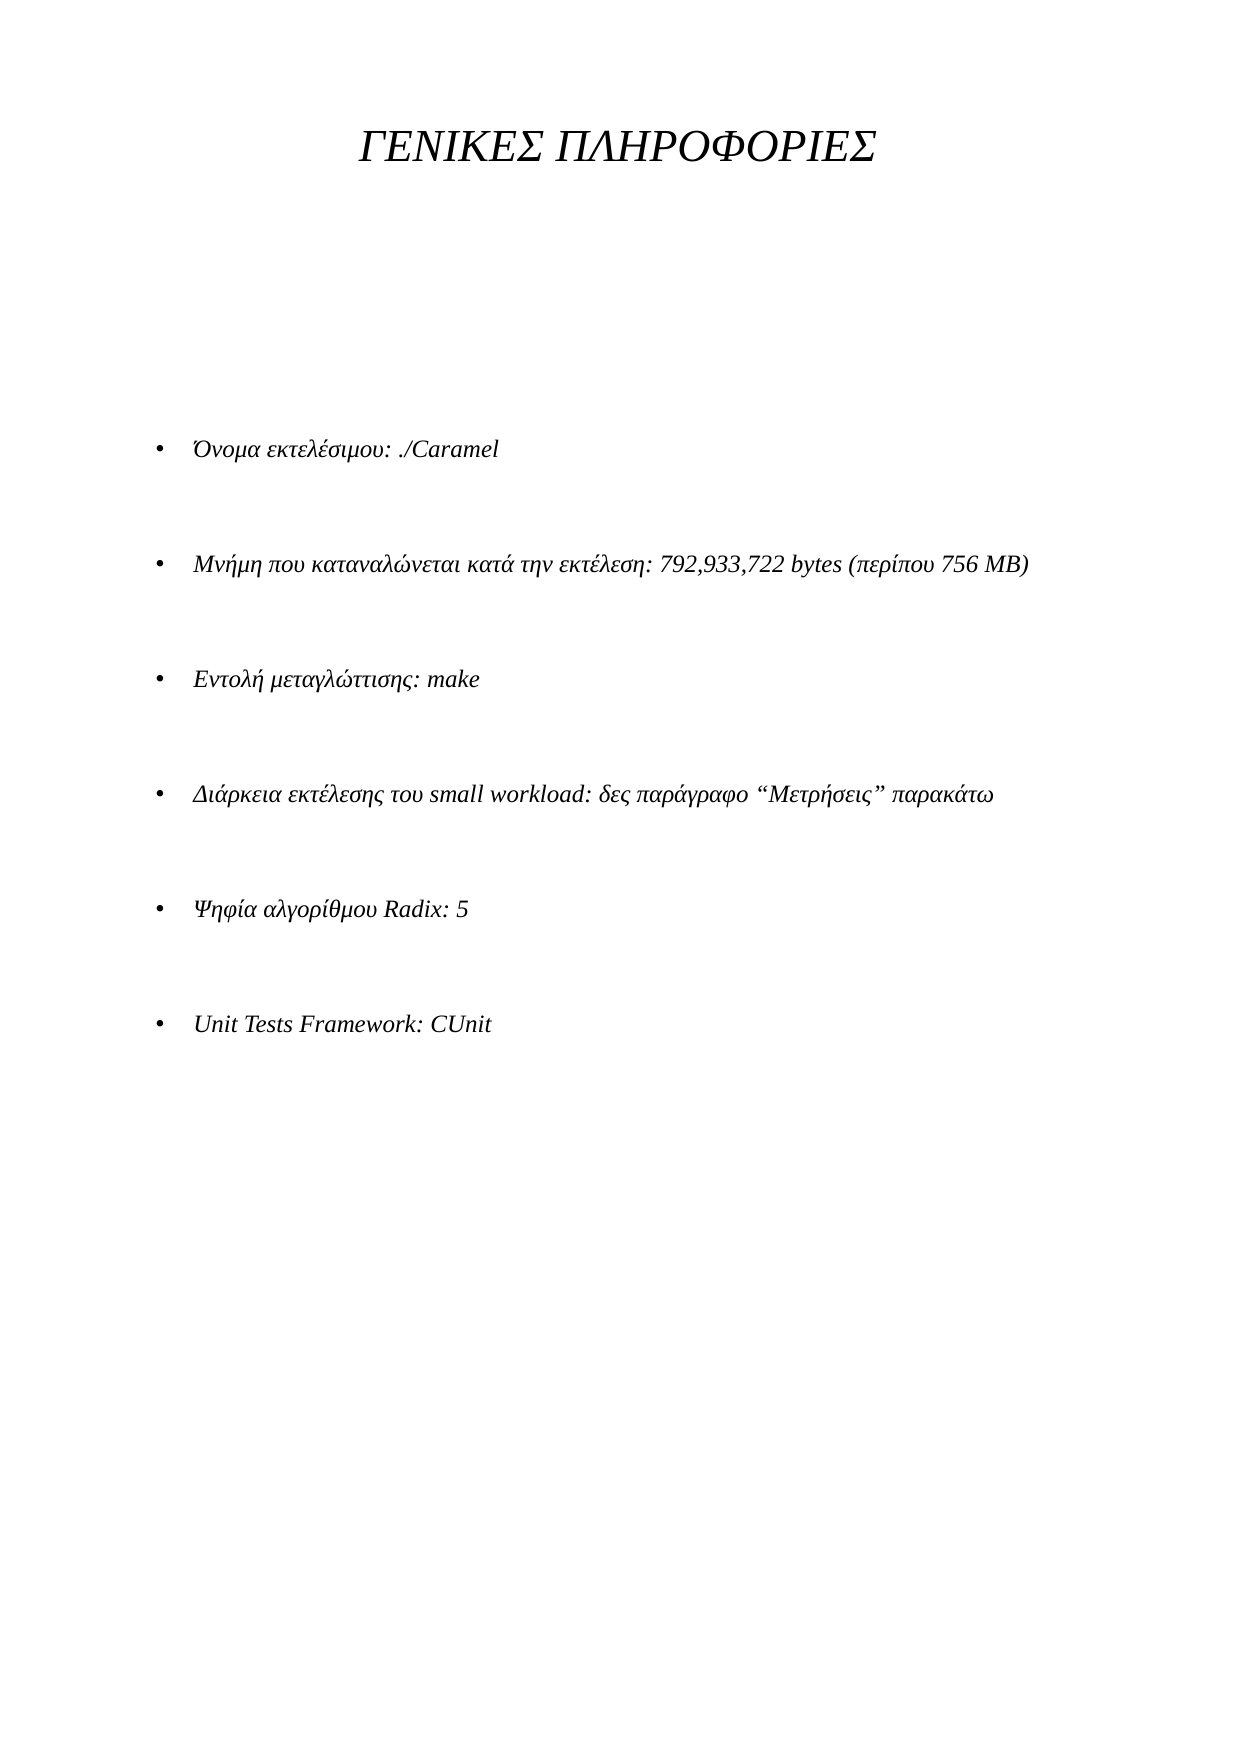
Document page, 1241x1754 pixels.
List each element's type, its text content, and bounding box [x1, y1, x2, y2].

text ΓΕΝΙΚΕΣ ΠΛΗΡΟΦΟΡΙΕΣ [118, 118, 1122, 171]
list Εντολή μεταγλώττισης: make [156, 664, 1122, 693]
list Διάρκεια εκτέλεσης του small workload: δες παράγραφο “Μετρήσεις” παρακάτω [156, 779, 1122, 808]
list Unit Tests Framework: CUnit [156, 1009, 1122, 1038]
list Ψηφία αλγορίθμου Radix: 5 [156, 894, 1122, 923]
list Μνήμη που καταναλώνεται κατά την εκτέλεση: 792,933,722 bytes (περίπου 756 MB) [156, 549, 1122, 578]
list Όνομα εκτελέσιμου: ./Caramel [156, 434, 1122, 463]
